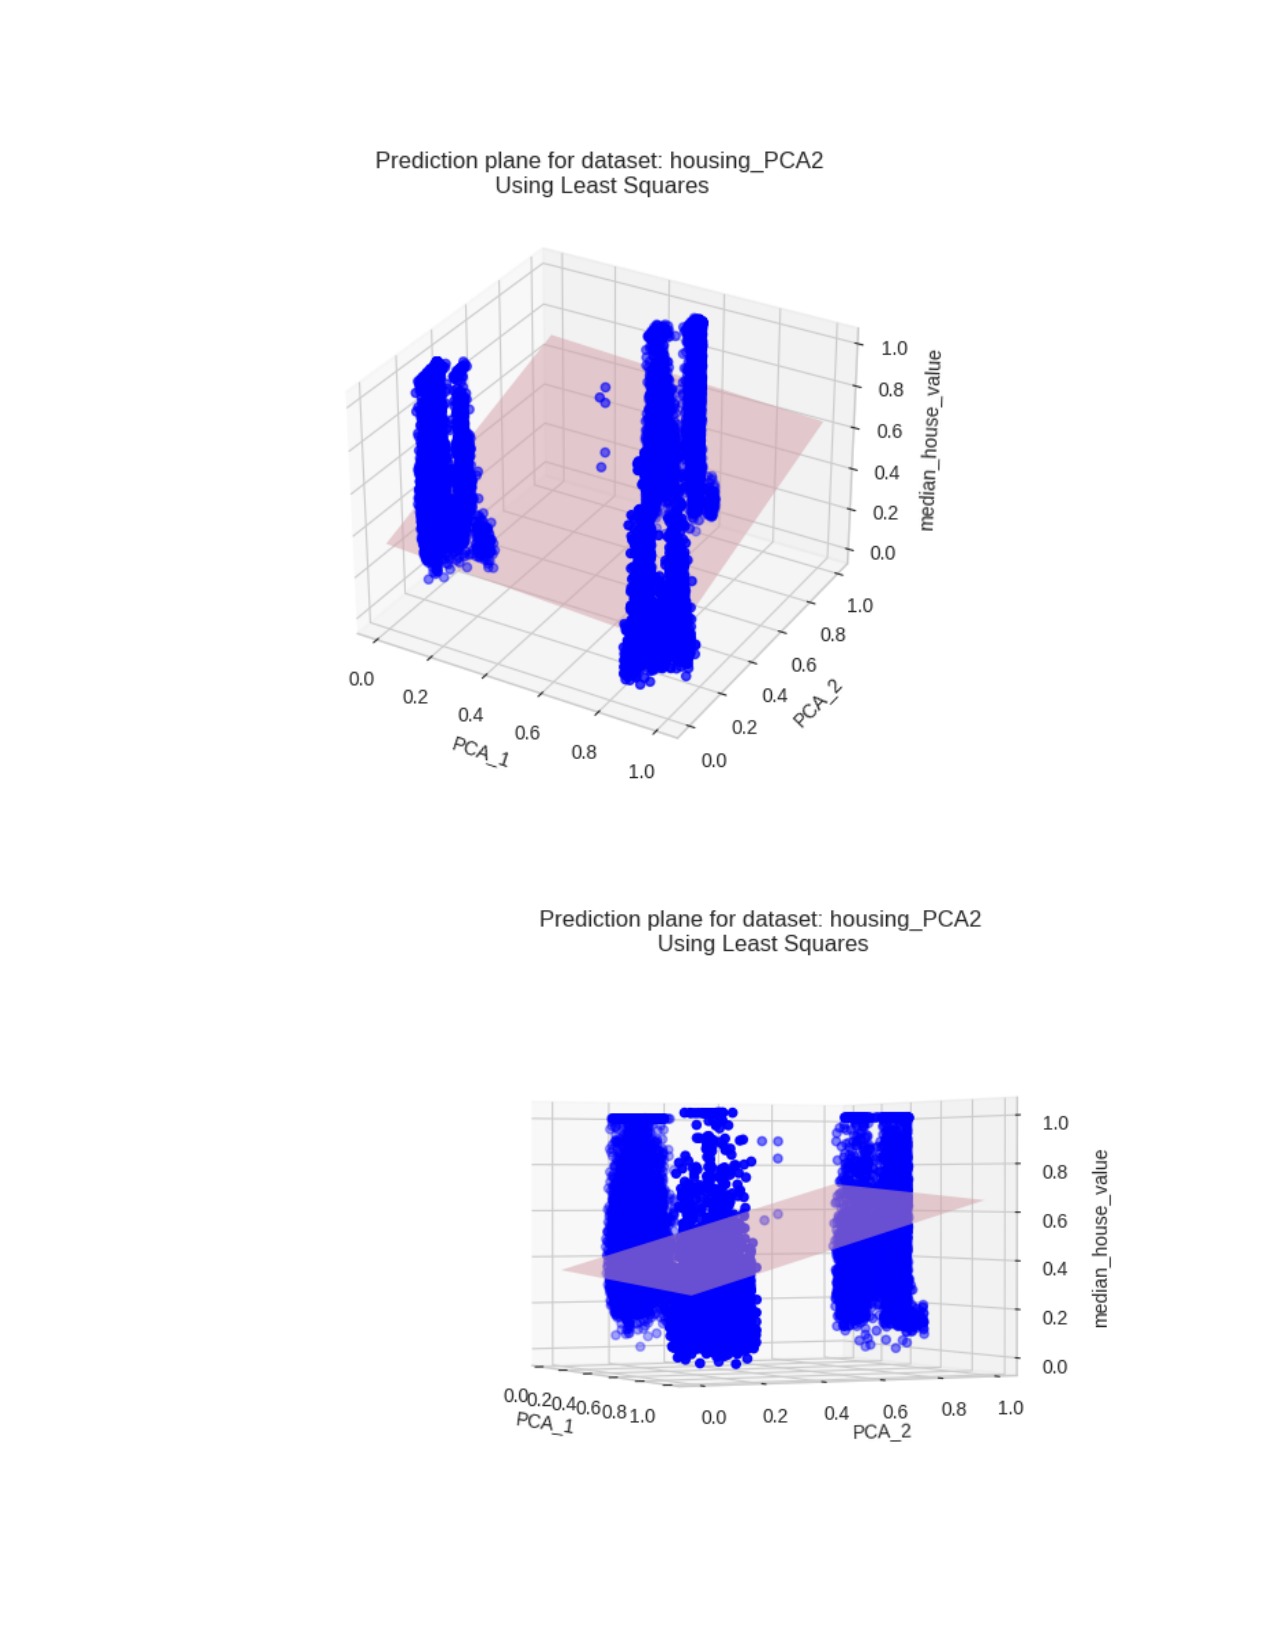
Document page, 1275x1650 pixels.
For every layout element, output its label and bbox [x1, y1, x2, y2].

picture [324, 890, 1197, 1544]
picture [157, 131, 1042, 795]
